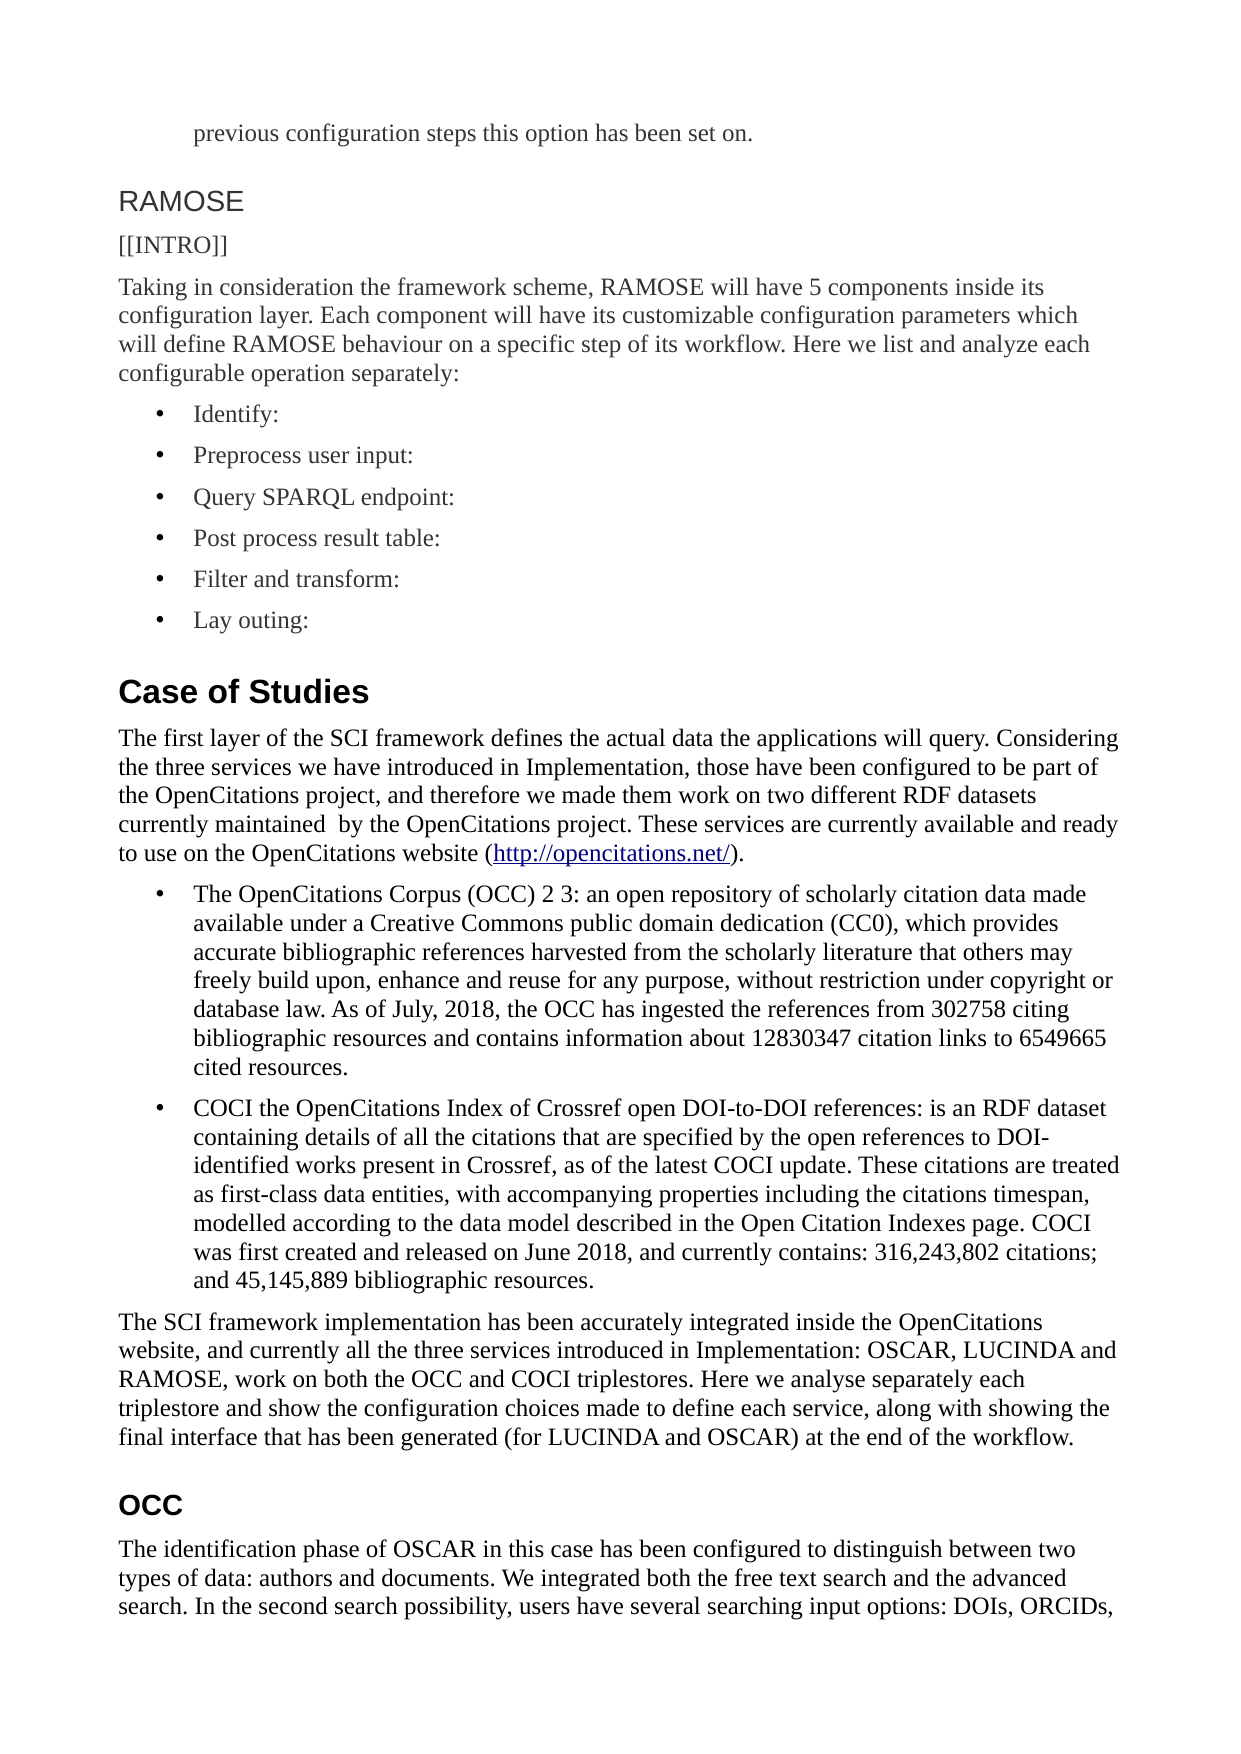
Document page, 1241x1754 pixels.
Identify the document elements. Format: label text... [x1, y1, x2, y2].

subtitle OCC [118, 1488, 1122, 1521]
list previous configuration steps this option has been set on. [156, 118, 1122, 147]
text The identification phase of OSCAR in this case has been configured to distinguish between two types of data: authors and documents. We integrated both the free text search and the advanced search. In the second search possibility, users have several searching input options: DOIs, ORCIDs, [118, 1534, 1122, 1620]
list Query SPARQL endpoint: [156, 482, 1122, 510]
list Identify: [156, 399, 1122, 428]
list Filter and transform: [156, 564, 1122, 593]
list Post process result table: [156, 523, 1122, 552]
list The OpenCitations Corpus (OCC) 2 3: an open repository of scholarly citation data made available under a Creative Commons public domain dedication (CC0), which provides accurate bibliographic references harvested from the scholarly literature that others may freely build upon, enhance and reuse for any purpose, without restriction under copyright or database law. As of July, 2018, the OCC has ingested the references from 302758 citing bibliographic resources and contains information about 12830347 citation links to 6549665 cited resources. [156, 879, 1122, 1080]
text [[INTRO]] [118, 230, 1122, 259]
text The first layer of the SCI framework defines the actual data the applications will query. Considering the three services we have introduced in Implementation, those have been configured to be part of the OpenCitations project, and therefore we made them work on two different RDF datasets currently maintained by the OpenCitations project. These services are currently available and ready to use on the OpenCitations website (http://opencitations.net/). [118, 723, 1122, 867]
list Lay outing: [156, 605, 1122, 634]
list Preprocess user input: [156, 440, 1122, 469]
subtitle Case of Studies [118, 672, 1122, 710]
list COCI the OpenCitations Index of Crossref open DOI-to-DOI references: is an RDF dataset containing details of all the citations that are specified by the open references to DOI-identified works present in Crossref, as of the latest COCI update. These citations are treated as first-class data entities, with accompanying properties including the citations timespan, modelled according to the data model described in the Open Citation Indexes page. COCI was first created and released on June 2018, and currently contains: 316,243,802 citations; and 45,145,889 bibliographic resources. [156, 1093, 1122, 1294]
text Taking in consideration the framework scheme, RAMOSE will have 5 components inside its configuration layer. Each component will have its customizable configuration parameters which will define RAMOSE behaviour on a specific step of its workflow. Here we list and analyze each configurable operation separately: [118, 272, 1122, 387]
subtitle RAMOSE [118, 184, 1122, 218]
text The SCI framework implementation has been accurately integrated inside the OpenCitations website, and currently all the three services introduced in Implementation: OSCAR, LUCINDA and RAMOSE, work on both the OCC and COCI triplestores. Here we analyse separately each triplestore and show the configuration choices made to define each service, along with showing the final interface that has been generated (for LUCINDA and OSCAR) at the end of the workflow. [118, 1307, 1122, 1450]
